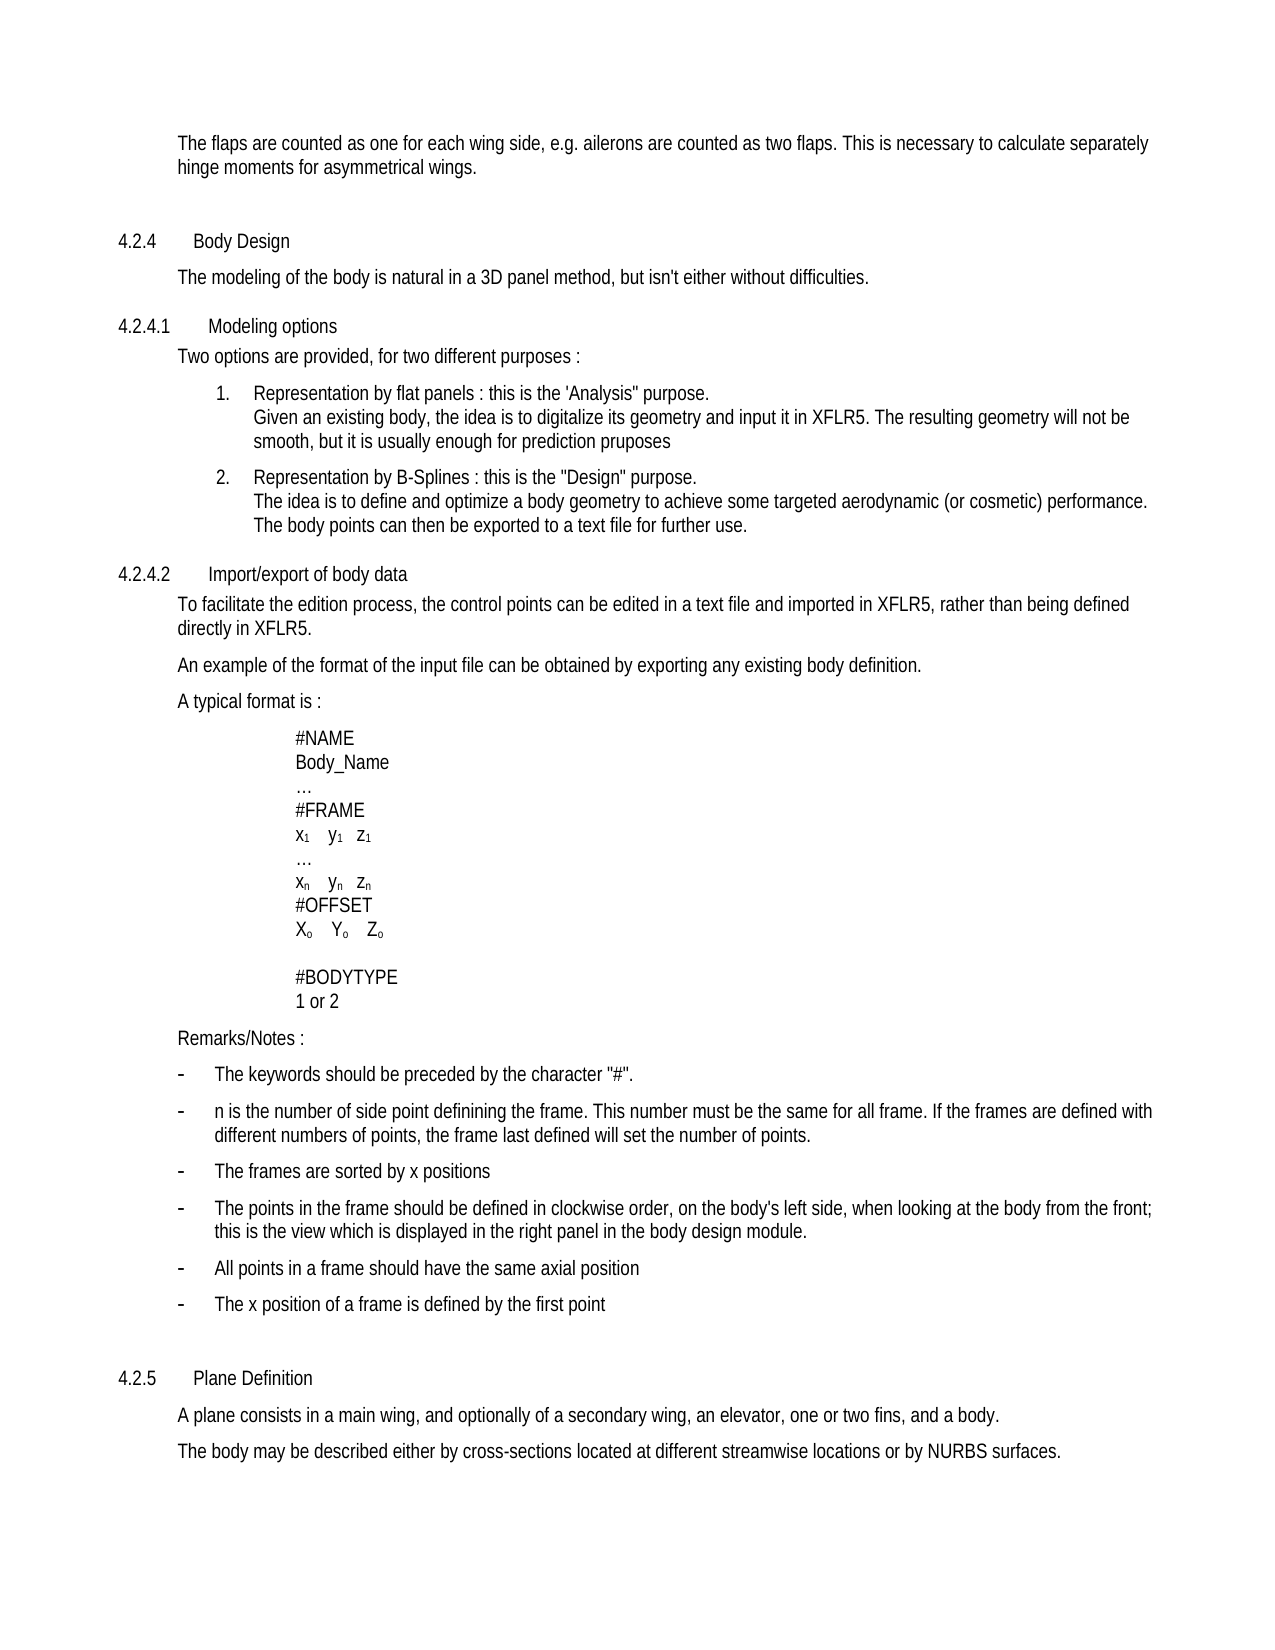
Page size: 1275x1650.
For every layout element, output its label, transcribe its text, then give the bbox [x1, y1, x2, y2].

text The modeling of the body is natural in a 3D panel method, but isn't either without difficulties. [177, 265, 1157, 289]
list Representation by B-Splines : this is the "Design" purpose. The idea is to define and optimize a body geometry to achieve some targeted aerodynamic (or cosmetic) performance. The body points can then be exported to a text file for further use. [216, 465, 1157, 537]
text An example of the format of the input file can be obtained by exporting any existing body definition. [177, 653, 1157, 677]
text 1 or 2 [295, 989, 1157, 1013]
text Two options are provided, for two different purposes : [177, 344, 1157, 368]
text  n is the number of side point definining the frame. This number must be the same for all frame. If the frames are defined with different numbers of points, the frame last defined will set the number of points. [177, 1098, 1157, 1146]
text  The keywords should be preceded by the character "#". [177, 1062, 1157, 1086]
text  The points in the frame should be defined in clockwise order, on the body's left side, when looking at the body from the front; this is the view which is displayed in the right panel in the body design module. [177, 1195, 1157, 1243]
text Body_Name [295, 749, 1157, 773]
subtitle Body Design [118, 229, 1157, 253]
list Representation by flat panels : this is the 'Analysis" purpose. Given an existing body, the idea is to digitalize its geometry and input it in XFLR5. The resulting geometry will not be smooth, but it is usually enough for prediction pruposes [216, 381, 1157, 453]
text #BODYTYPE [295, 965, 1157, 989]
subtitle Plane Definition [118, 1366, 1157, 1390]
text … [295, 773, 1157, 797]
text A typical format is : [177, 689, 1157, 713]
text … [295, 845, 1157, 869]
subtitle Import/export of body data [118, 562, 1157, 586]
text #OFFSET [295, 893, 1157, 917]
subtitle Modeling options [118, 314, 1157, 338]
text  The frames are sorted by x positions [177, 1159, 1157, 1183]
text The flaps are counted as one for each wing side, e.g. ailerons are counted as two flaps. This is necessary to calculate separately hinge moments for asymmetrical wings. [177, 131, 1157, 179]
text Xo Yo Zo [295, 917, 1157, 941]
text To facilitate the edition process, the control points can be edited in a text file and imported in XFLR5, rather than being defined directly in XFLR5. [177, 592, 1157, 640]
text The body may be described either by cross-sections located at different streamwise locations or by NURBS surfaces. [177, 1439, 1157, 1463]
text Remarks/Notes : [177, 1026, 1157, 1049]
text  All points in a frame should have the same axial position [177, 1256, 1157, 1280]
text x1 y1 z1 [295, 821, 1157, 845]
text #NAME [295, 726, 1157, 749]
text  The x position of a frame is defined by the first point [177, 1292, 1157, 1316]
text #FRAME [295, 797, 1157, 821]
text A plane consists in a main wing, and optionally of a secondary wing, an elevator, one or two fins, and a body. [177, 1403, 1157, 1427]
text xn yn zn [295, 869, 1157, 893]
